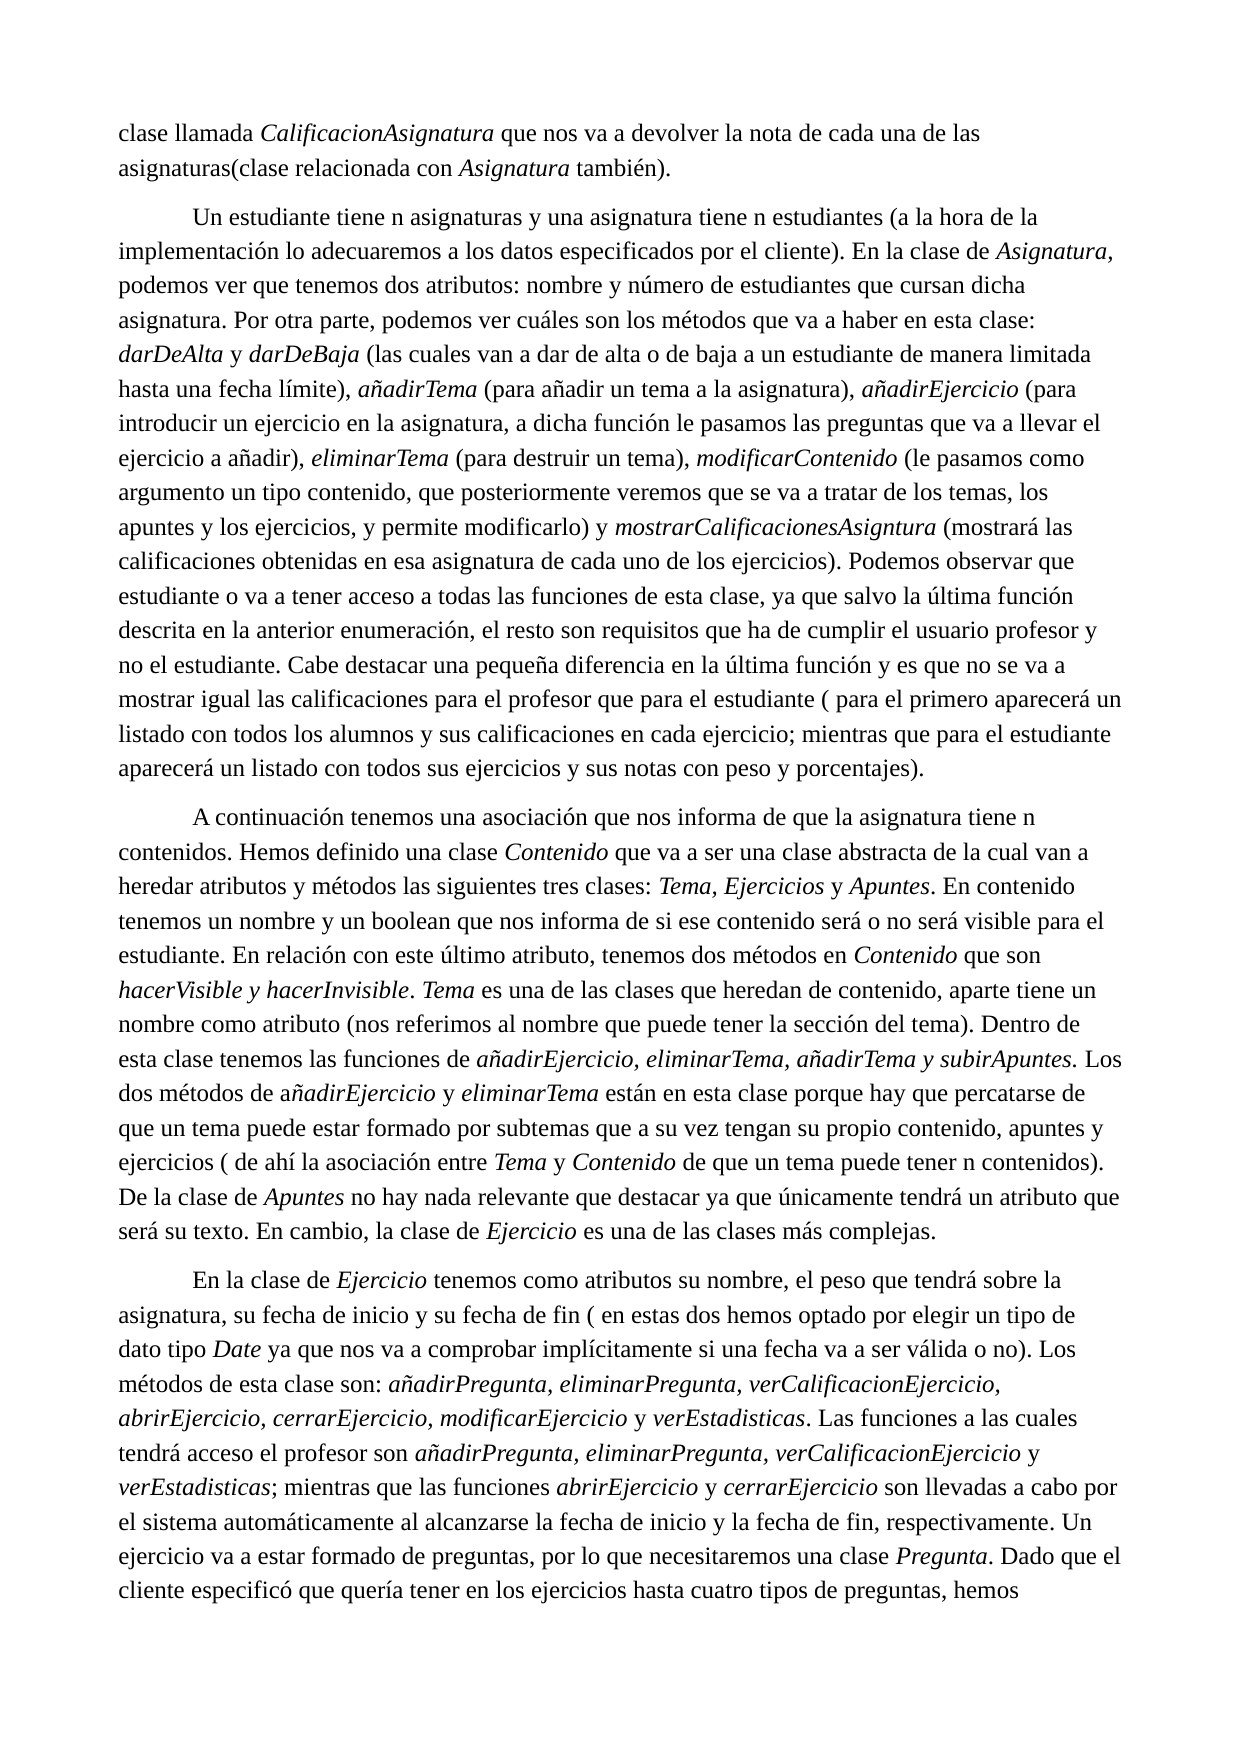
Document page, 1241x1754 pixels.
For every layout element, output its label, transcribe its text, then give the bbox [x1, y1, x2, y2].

text A continuación tenemos una asociación que nos informa de que la asignatura tiene n contenidos. Hemos definido una clase Contenido que va a ser una clase abstracta de la cual van a heredar atributos y métodos las siguientes tres clases: Tema, Ejercicios y Apuntes. En contenido tenemos un nombre y un boolean que nos informa de si ese contenido será o no será visible para el estudiante. En relación con este último atributo, tenemos dos métodos en Contenido que son hacerVisible y hacerInvisible. Tema es una de las clases que heredan de contenido, aparte tiene un nombre como atributo (nos referimos al nombre que puede tener la sección del tema). Dentro de esta clase tenemos las funciones de añadirEjercicio, eliminarTema, añadirTema y subirApuntes. Los dos métodos de añadirEjercicio y eliminarTema están en esta clase porque hay que percatarse de que un tema puede estar formado por subtemas que a su vez tengan su propio contenido, apuntes y ejercicios ( de ahí la asociación entre Tema y Contenido de que un tema puede tener n contenidos). De la clase de Apuntes no hay nada relevante que destacar ya que únicamente tendrá un atributo que será su texto. En cambio, la clase de Ejercicio es una de las clases más complejas. [118, 802, 1122, 1245]
text clase llamada CalificacionAsignatura que nos va a devolver la nota de cada una de las asignaturas(clase relacionada con Asignatura también). [118, 118, 1122, 181]
text En la clase de Ejercicio tenemos como atributos su nombre, el peso que tendrá sobre la asignatura, su fecha de inicio y su fecha de fin ( en estas dos hemos optado por elegir un tipo de dato tipo Date ya que nos va a comprobar implícitamente si una fecha va a ser válida o no). Los métodos de esta clase son: añadirPregunta, eliminarPregunta, verCalificacionEjercicio, abrirEjercicio, cerrarEjercicio, modificarEjercicio y verEstadisticas. Las funciones a las cuales tendrá acceso el profesor son añadirPregunta, eliminarPregunta, verCalificacionEjercicio y verEstadisticas; mientras que las funciones abrirEjercicio y cerrarEjercicio son llevadas a cabo por el sistema automáticamente al alcanzarse la fecha de inicio y la fecha de fin, respectivamente. Un ejercicio va a estar formado de preguntas, por lo que necesitaremos una clase Pregunta. Dado que el cliente especificó que quería tener en los ejercicios hasta cuatro tipos de preguntas, hemos [118, 1265, 1122, 1604]
text Un estudiante tiene n asignaturas y una asignatura tiene n estudiantes (a la hora de la implementación lo adecuaremos a los datos especificados por el cliente). En la clase de Asignatura, podemos ver que tenemos dos atributos: nombre y número de estudiantes que cursan dicha asignatura. Por otra parte, podemos ver cuáles son los métodos que va a haber en esta clase: darDeAlta y darDeBaja (las cuales van a dar de alta o de baja a un estudiante de manera limitada hasta una fecha límite), añadirTema (para añadir un tema a la asignatura), añadirEjercicio (para introducir un ejercicio en la asignatura, a dicha función le pasamos las preguntas que va a llevar el ejercicio a añadir), eliminarTema (para destruir un tema), modificarContenido (le pasamos como argumento un tipo contenido, que posteriormente veremos que se va a tratar de los temas, los apuntes y los ejercicios, y permite modificarlo) y mostrarCalificacionesAsigntura (mostrará las calificaciones obtenidas en esa asignatura de cada uno de los ejercicios). Podemos observar que estudiante o va a tener acceso a todas las funciones de esta clase, ya que salvo la última función descrita en la anterior enumeración, el resto son requisitos que ha de cumplir el usuario profesor y no el estudiante. Cabe destacar una pequeña diferencia en la última función y es que no se va a mostrar igual las calificaciones para el profesor que para el estudiante ( para el primero aparecerá un listado con todos los alumnos y sus calificaciones en cada ejercicio; mientras que para el estudiante aparecerá un listado con todos sus ejercicios y sus notas con peso y porcentajes). [118, 202, 1122, 782]
